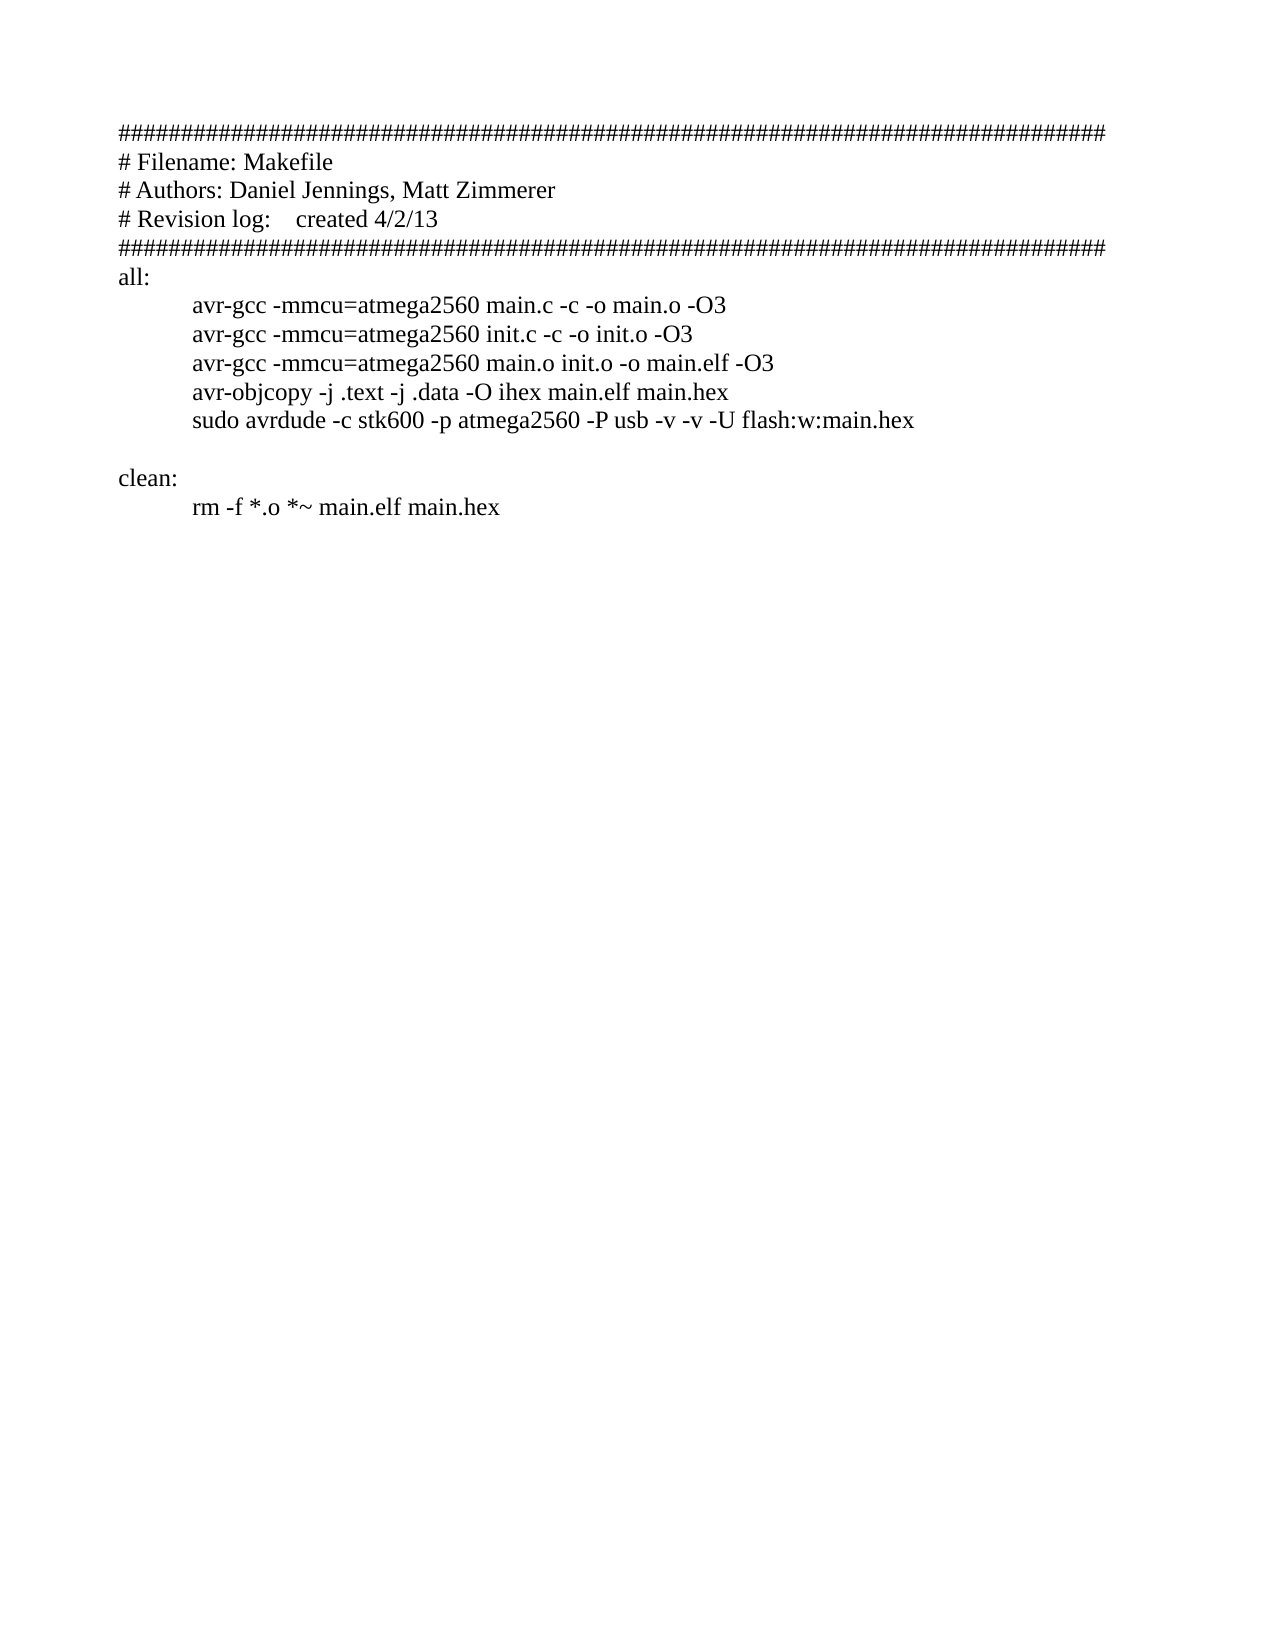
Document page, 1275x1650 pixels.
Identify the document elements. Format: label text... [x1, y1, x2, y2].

text ############################################################################### [118, 118, 1157, 147]
text rm -f *.o *~ main.elf main.hex [118, 492, 1157, 521]
text ############################################################################### [118, 233, 1157, 262]
text # Filename: Makefile [118, 147, 1157, 176]
text # Authors: Daniel Jennings, Matt Zimmerer [118, 176, 1157, 204]
text avr-gcc -mmcu=atmega2560 main.o init.o -o main.elf -O3 [118, 348, 1157, 377]
text avr-objcopy -j .text -j .data -O ihex main.elf main.hex [118, 377, 1157, 406]
text avr-gcc -mmcu=atmega2560 init.c -c -o init.o -O3 [118, 319, 1157, 348]
text clean: [118, 463, 1157, 492]
text # Revision log: created 4/2/13 [118, 204, 1157, 233]
text sudo avrdude -c stk600 -p atmega2560 -P usb -v -v -U flash:w:main.hex [118, 406, 1157, 434]
text all: [118, 262, 1157, 291]
text avr-gcc -mmcu=atmega2560 main.c -c -o main.o -O3 [118, 291, 1157, 319]
